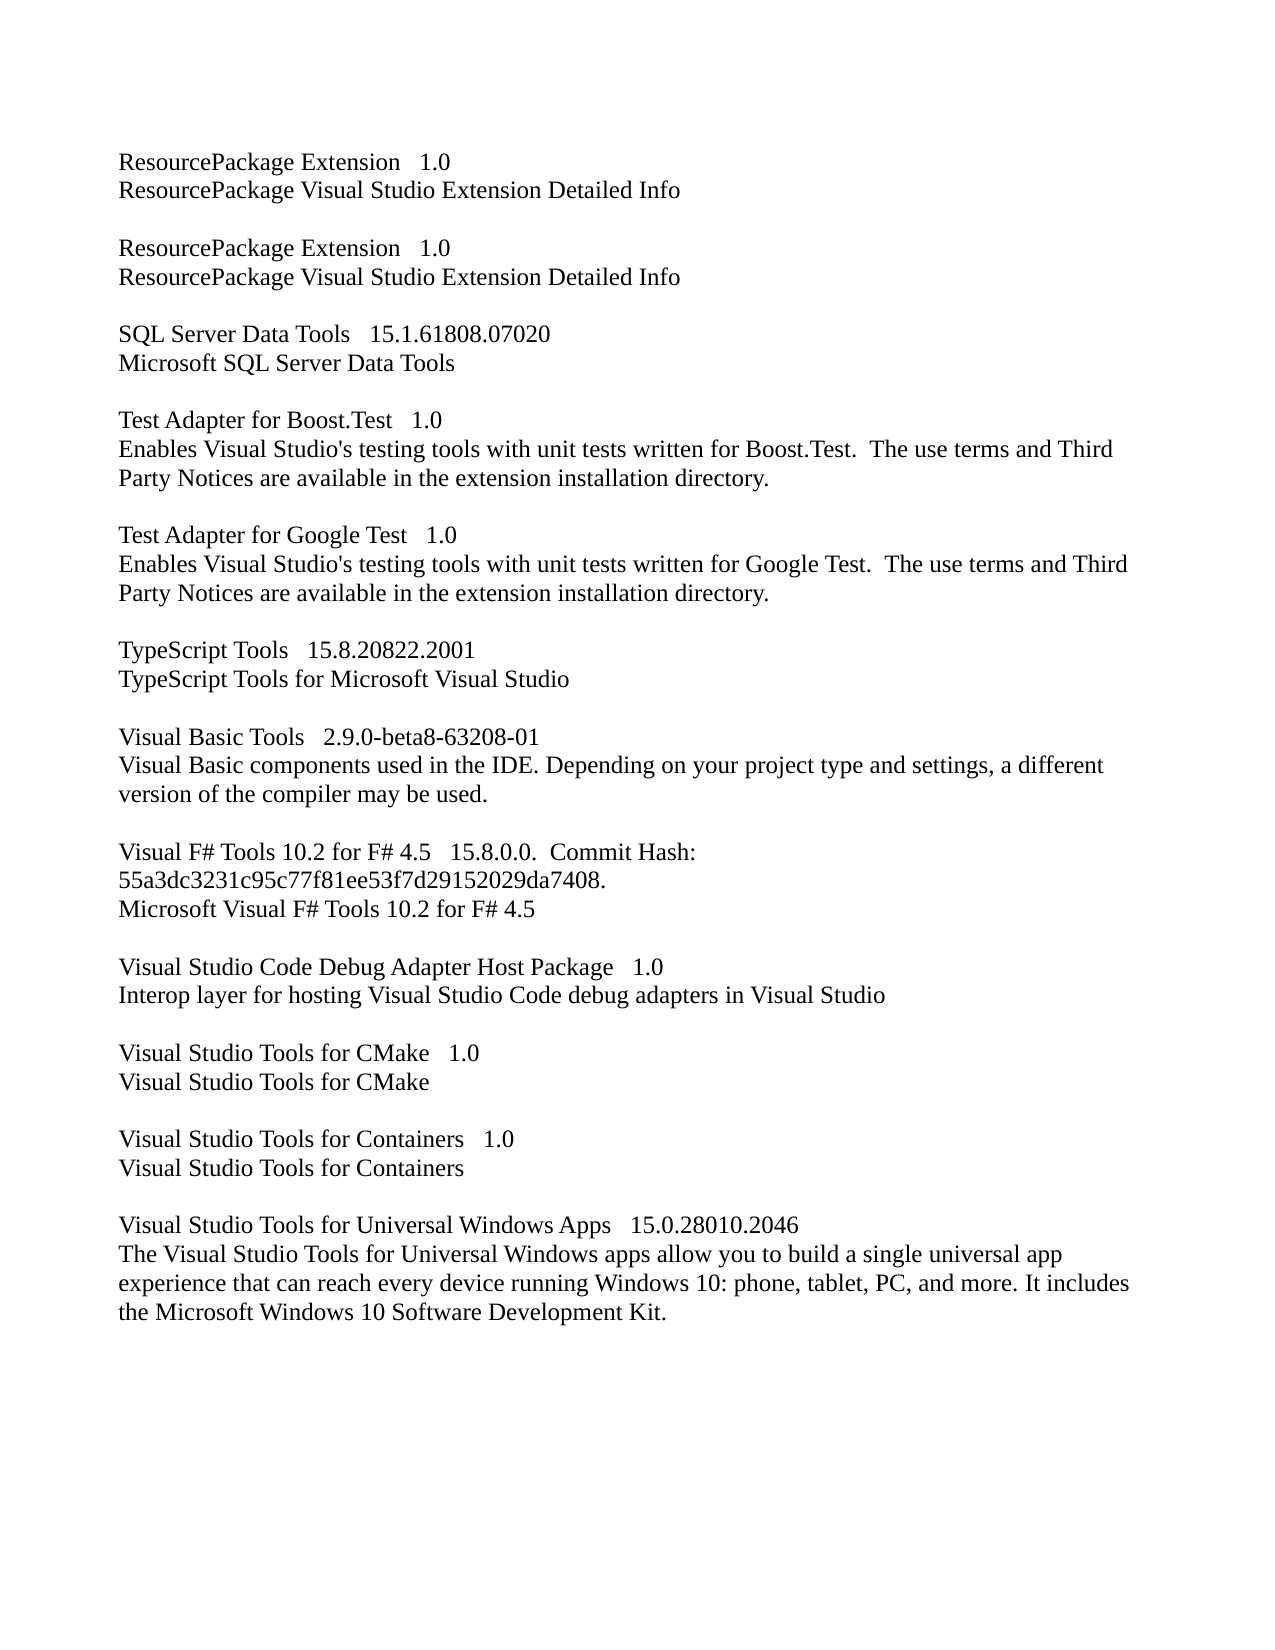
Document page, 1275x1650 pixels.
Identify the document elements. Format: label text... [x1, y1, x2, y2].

text Visual Studio Code Debug Adapter Host Package 1.0 [118, 952, 1157, 981]
text Visual Studio Tools for Universal Windows Apps 15.0.28010.2046 [118, 1211, 1157, 1239]
text Visual Studio Tools for Containers 1.0 [118, 1124, 1157, 1153]
text TypeScript Tools 15.8.20822.2001 [118, 636, 1157, 664]
text ResourcePackage Extension 1.0 [118, 233, 1157, 262]
text The Visual Studio Tools for Universal Windows apps allow you to build a single universal app experience that can reach every device running Windows 10: phone, tablet, PC, and more. It includes the Microsoft Windows 10 Software Development Kit. [118, 1239, 1157, 1326]
text Microsoft Visual F# Tools 10.2 for F# 4.5 [118, 894, 1157, 923]
text ResourcePackage Visual Studio Extension Detailed Info [118, 176, 1157, 204]
text Enables Visual Studio's testing tools with unit tests written for Boost.Test. The use terms and Third Party Notices are available in the extension installation directory. [118, 434, 1157, 492]
text Visual Studio Tools for Containers [118, 1153, 1157, 1182]
text TypeScript Tools for Microsoft Visual Studio [118, 664, 1157, 693]
text Visual Studio Tools for CMake 1.0 [118, 1038, 1157, 1067]
text Test Adapter for Boost.Test 1.0 [118, 406, 1157, 434]
text ResourcePackage Extension 1.0 [118, 147, 1157, 176]
text ResourcePackage Visual Studio Extension Detailed Info [118, 262, 1157, 291]
text Visual Studio Tools for CMake [118, 1067, 1157, 1096]
text SQL Server Data Tools 15.1.61808.07020 [118, 319, 1157, 348]
text Test Adapter for Google Test 1.0 [118, 521, 1157, 549]
text Enables Visual Studio's testing tools with unit tests written for Google Test. The use terms and Third Party Notices are available in the extension installation directory. [118, 549, 1157, 607]
text Microsoft SQL Server Data Tools [118, 348, 1157, 377]
text Visual Basic components used in the IDE. Depending on your project type and settings, a different version of the compiler may be used. [118, 751, 1157, 808]
text Visual F# Tools 10.2 for F# 4.5 15.8.0.0. Commit Hash: 55a3dc3231c95c77f81ee53f7d29152029da7408. [118, 837, 1157, 894]
text Interop layer for hosting Visual Studio Code debug adapters in Visual Studio [118, 981, 1157, 1009]
text Visual Basic Tools 2.9.0-beta8-63208-01 [118, 722, 1157, 751]
